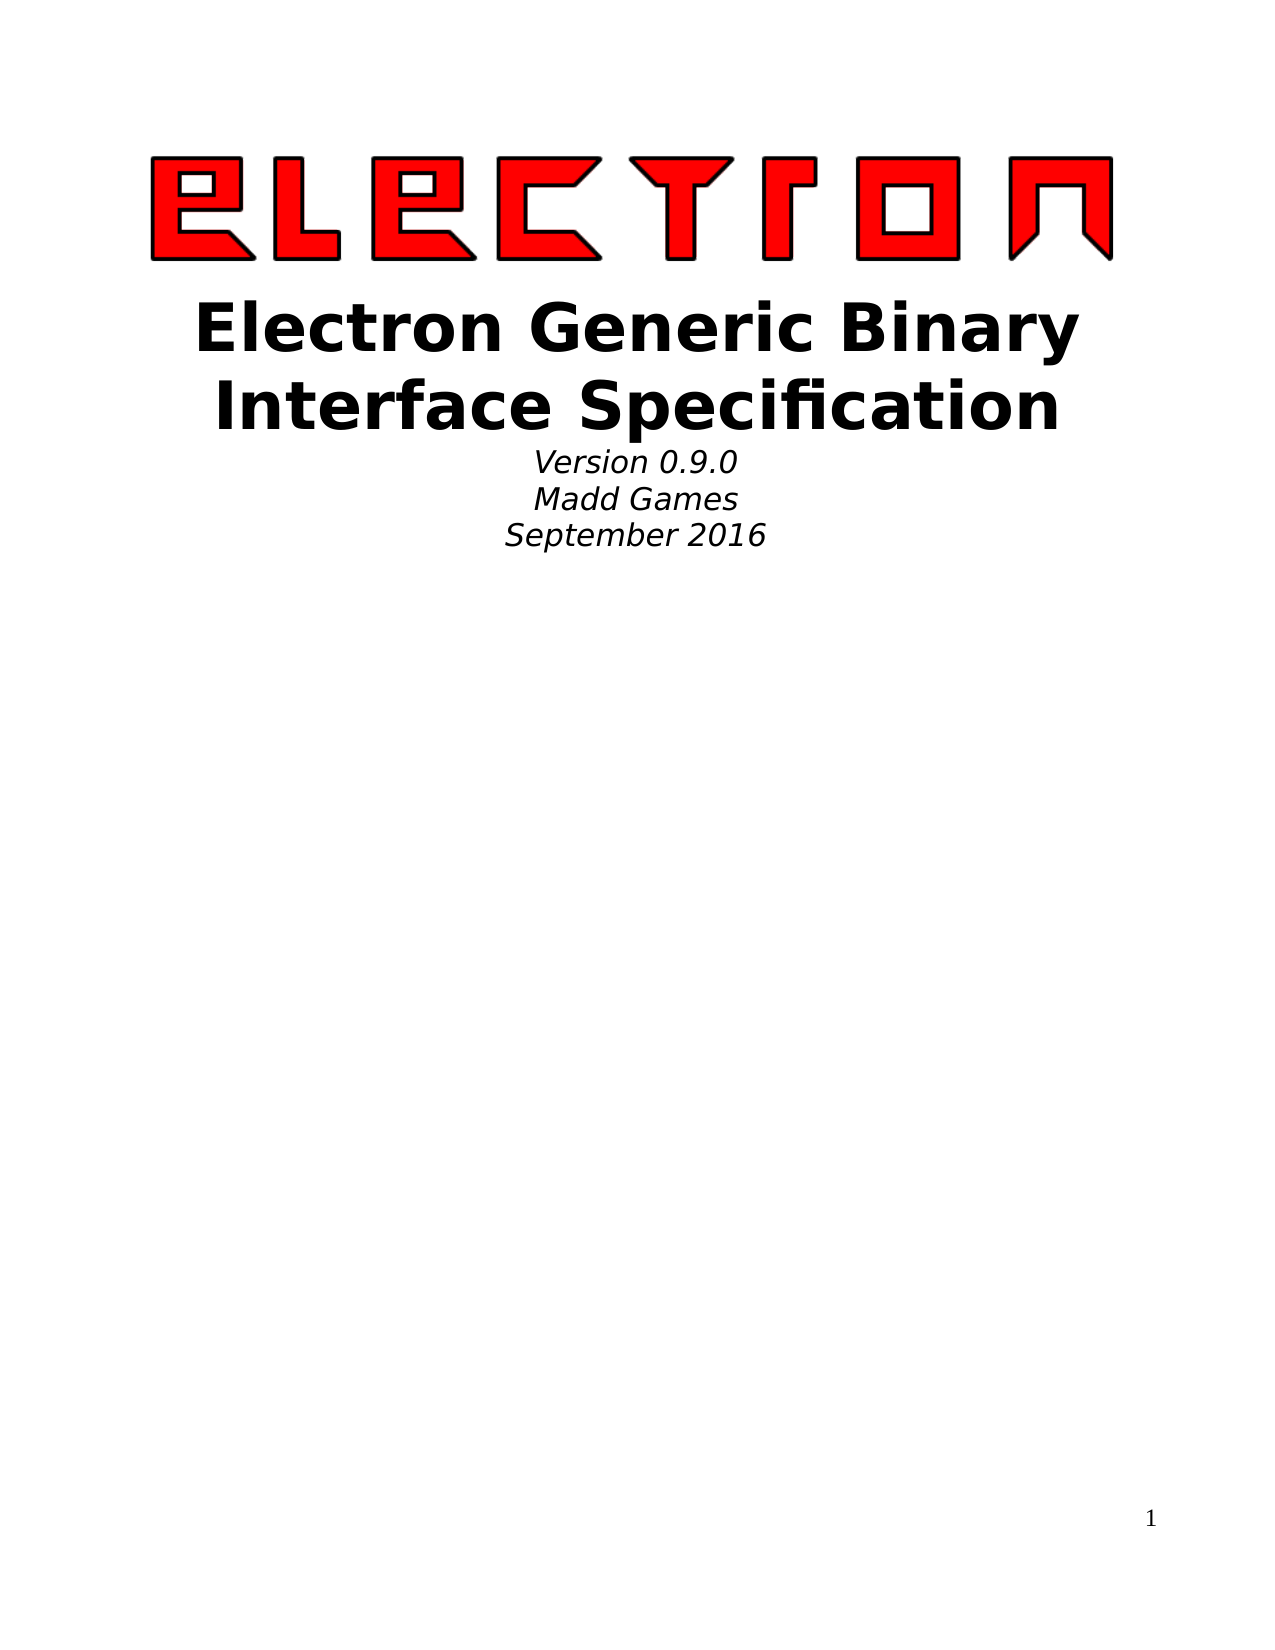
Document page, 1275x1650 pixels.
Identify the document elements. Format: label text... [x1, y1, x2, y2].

text Madd Games [118, 481, 1157, 517]
text Version 0.9.0 [118, 445, 1157, 481]
text September 2016 [118, 517, 1157, 554]
picture [118, 118, 1157, 290]
text Electron Generic Binary Interface Specification [118, 290, 1157, 445]
